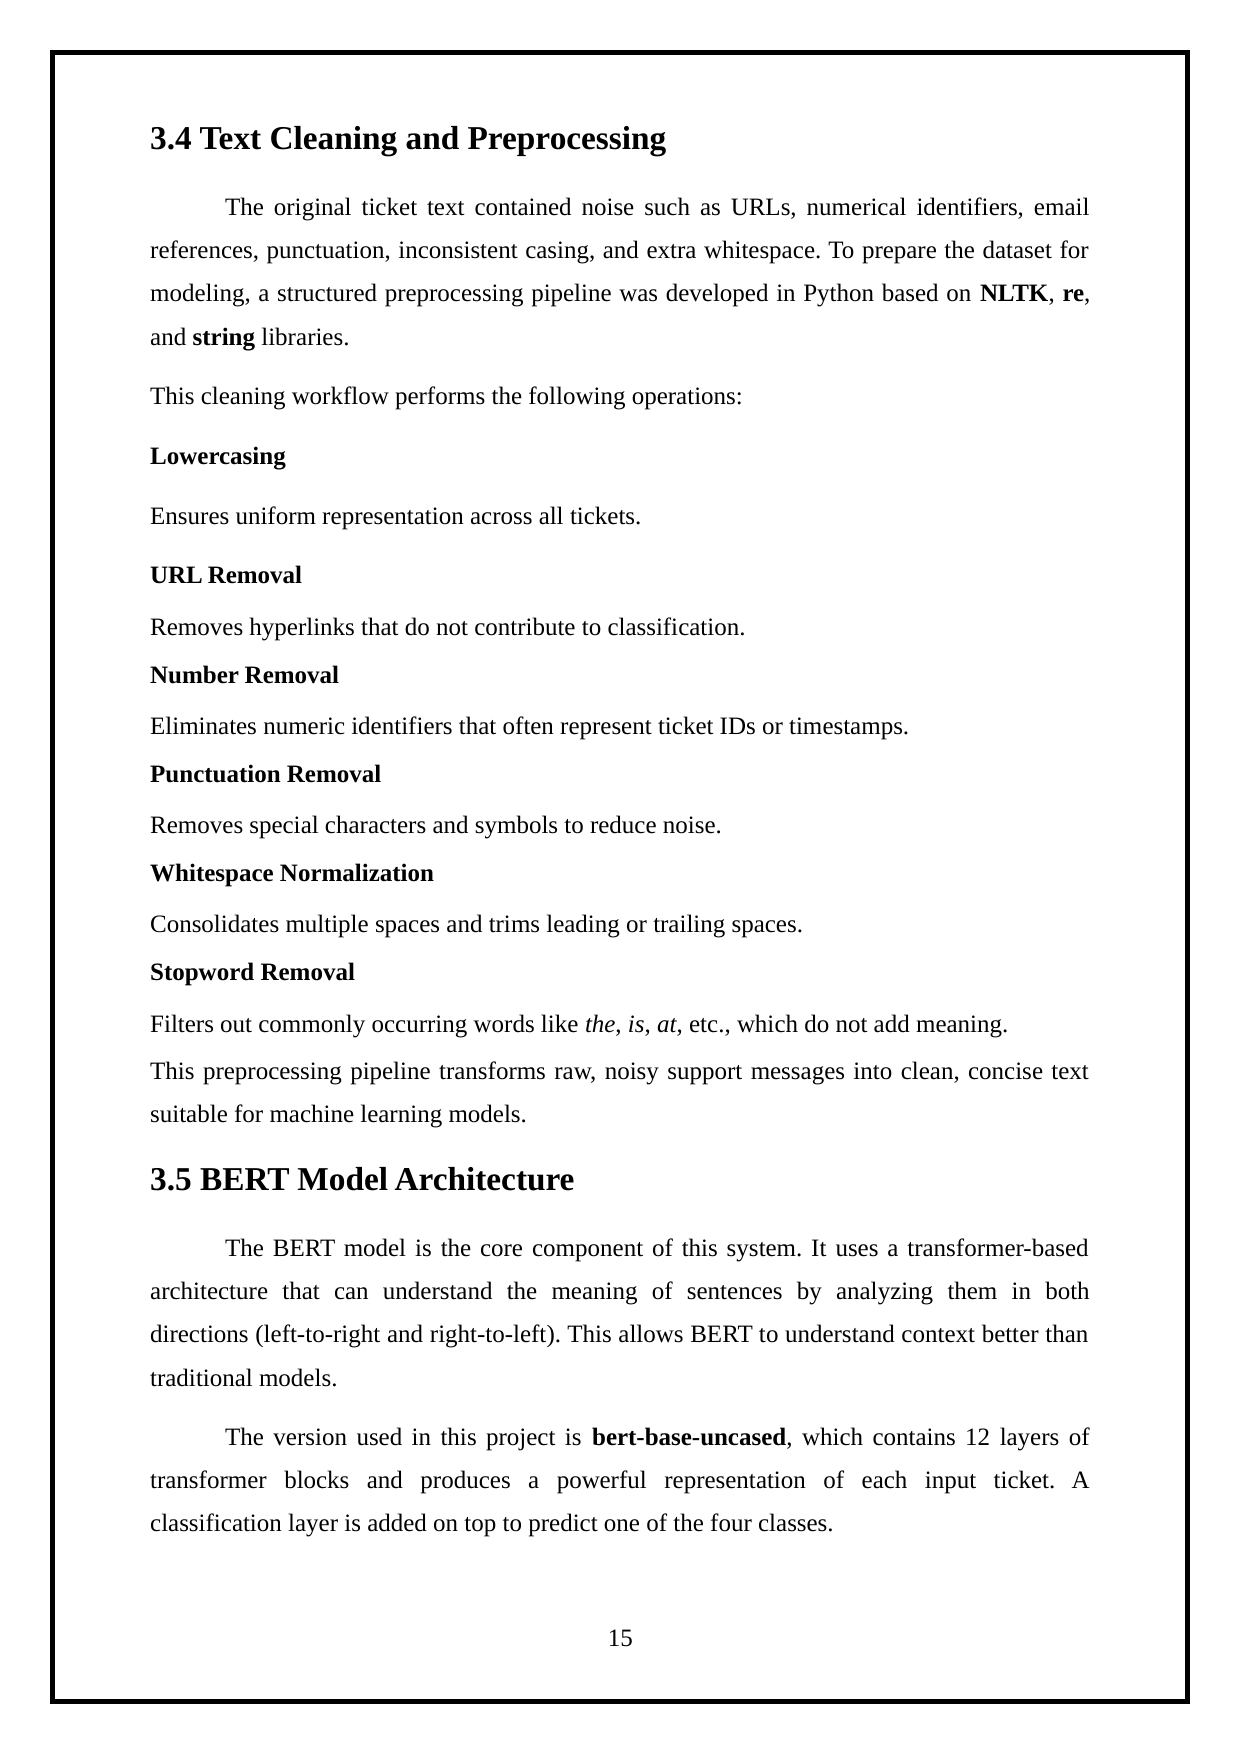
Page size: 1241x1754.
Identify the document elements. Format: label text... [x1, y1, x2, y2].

text The BERT model is the core component of this system. It uses a transformer-based architecture that can understand the meaning of sentences by analyzing them in both directions (left-to-right and right-to-left). This allows BERT to understand context better than traditional models. [150, 1233, 1090, 1391]
text The original ticket text contained noise such as URLs, numerical identifiers, email references, punctuation, inconsistent casing, and extra whitespace. To prepare the dataset for modeling, a structured preprocessing pipeline was developed in Python based on NLTK, re, and string libraries. [150, 192, 1090, 350]
subtitle Lowercasing [150, 441, 1090, 470]
text Removes special characters and symbols to reduce noise. [150, 810, 1090, 839]
subtitle Stopword Removal [150, 957, 1090, 986]
subtitle Ensures uniform representation across all tickets. [150, 501, 1090, 529]
subtitle URL Removal [150, 561, 1090, 589]
text Filters out commonly occurring words like the, is, at, etc., which do not add meaning. [150, 1009, 1090, 1037]
text This preprocessing pipeline transforms raw, noisy support messages into clean, concise text suitable for machine learning models. [150, 1056, 1090, 1128]
subtitle Punctuation Removal [150, 759, 1090, 788]
text 3.5 BERT Model Architecture [150, 1159, 1090, 1197]
text This cleaning workflow performs the following operations: [150, 381, 1090, 410]
text The version used in this project is bert-base-uncased, which contains 12 layers of transformer blocks and produces a powerful representation of each input ticket. A classification layer is added on top to predict one of the four classes. [150, 1422, 1090, 1537]
text Eliminates numeric identifiers that often represent ticket IDs or timestamps. [150, 711, 1090, 740]
subtitle Whitespace Normalization [150, 858, 1090, 887]
text 3.4 Text Cleaning and Preprocessing [150, 118, 1090, 156]
text Removes hyperlinks that do not contribute to classification. [150, 612, 1090, 641]
subtitle Number Removal [150, 660, 1090, 688]
text Consolidates multiple spaces and trims leading or trailing spaces. [150, 909, 1090, 938]
